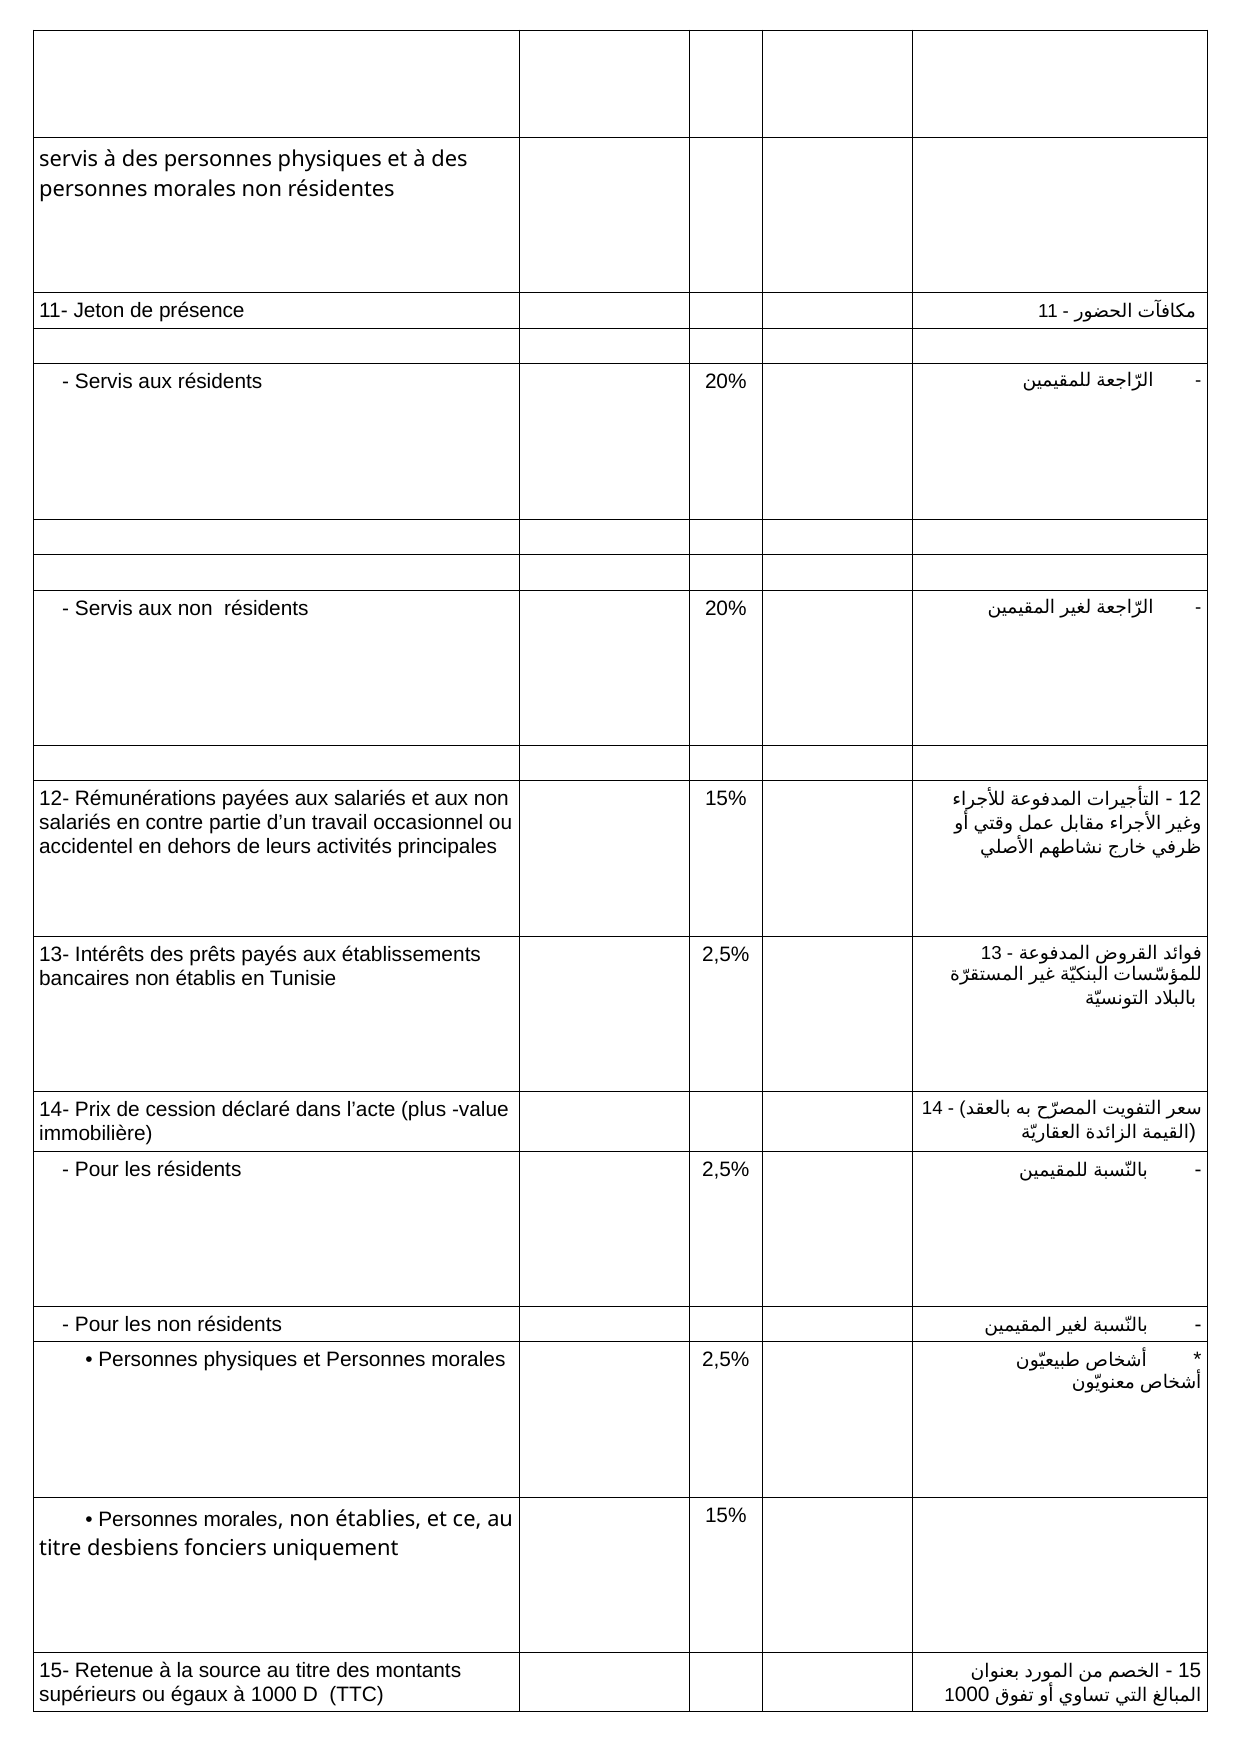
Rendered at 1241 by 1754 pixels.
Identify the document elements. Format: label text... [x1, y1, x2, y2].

table_cell <format_currency(declaration.assiette_121, user.language, currency=company.currency)> [520, 1152, 689, 1306]
table_cell <format_currency(declaration.retenue_241, user.language, currency=company.currency)> [763, 31, 912, 137]
table_cell [763, 1653, 912, 1711]
table_cell 2,5% [690, 937, 762, 1091]
table_cell [690, 1092, 762, 1151]
table_cell [913, 31, 1207, 137]
table_cell • Personnes physiques et Personnes morales [34, 1342, 519, 1497]
table_cell [34, 31, 519, 137]
table_cell 13 - فوائد القروض المدفوعة للمؤسّسات البنكيّة غير المستقرّة بالبلاد التونسيّة [913, 937, 1207, 1091]
table_cell - Pour les résidents [34, 1152, 519, 1306]
table_cell [763, 1092, 912, 1151]
table_cell [763, 555, 912, 589]
table_cell <format_currency(declaration.assiette_100, user.language, currency=company.currency)> [520, 781, 689, 936]
table_cell [690, 31, 762, 137]
table_cell [690, 1653, 762, 1711]
table_cell <format_currency(declaration.retenue_121, user.language, currency=company.currency)> [763, 1152, 912, 1306]
table_cell [690, 293, 762, 328]
table_cell <format_currency(declaration.assiette_093, user.language, currency=company.currency)> [520, 591, 689, 745]
table_cell 13- Intérêts des prêts payés aux établissements bancaires non établis en Tunisie [34, 937, 519, 1091]
table_cell [763, 746, 912, 780]
table_cell [520, 1307, 689, 1341]
table_cell servis à des personnes physiques et à des personnes morales non résidentes [34, 138, 519, 292]
table_cell 15% [690, 1498, 762, 1652]
table_cell <format_currency(declaration.retenue_122, user.language, currency=company.currency)> [763, 1342, 912, 1497]
table_cell [690, 329, 762, 363]
table_cell 11- Jeton de présence [34, 293, 519, 328]
table_cell [34, 555, 519, 589]
table_cell [690, 138, 762, 292]
table_cell - Servis aux non résidents [34, 591, 519, 745]
table_cell 14 - (سعر التفويت المصرّح به بالعقد (القيمة الزائدة العقاريّة [913, 1092, 1207, 1151]
table_cell <format_currency(declaration.retenue_100, user.language, currency=company.currency)> [763, 781, 912, 936]
table_cell [520, 1092, 689, 1151]
table_cell [913, 746, 1207, 780]
table_cell <format_currency(declaration.retenue_110, user.language, currency=company.currency)> [763, 937, 912, 1091]
table_cell [913, 555, 1207, 589]
table_cell [690, 746, 762, 780]
table_cell [763, 329, 912, 363]
table_cell 15- Retenue à la source au titre des montants supérieurs ou égaux à 1000 D (TTC) [34, 1653, 519, 1711]
table_cell [690, 555, 762, 589]
table_cell 20% [690, 364, 762, 518]
table_cell [913, 1498, 1207, 1652]
table_cell <format_currency(declaration.assiette_242, user.language, currency=company.currency)> [520, 138, 689, 292]
table_cell <format_currency(declaration.retenue_242, user.language, currency=company.currency)> [763, 138, 912, 292]
table_cell - بالنّسبة للمقيمين [913, 1152, 1207, 1306]
table_cell [690, 1307, 762, 1341]
table_cell <format_currency(declaration.assiette_091, user.language, currency=company.currency)> [520, 364, 689, 518]
table_cell [34, 520, 519, 554]
table_cell • Personnes morales, non établies, et ce, au titre desbiens fonciers uniquement [34, 1498, 519, 1652]
table_cell [913, 138, 1207, 292]
table_cell [913, 520, 1207, 554]
table_cell 15% [690, 781, 762, 936]
table_cell <format_currency(declaration.retenue_123, user.language, currency=company.currency)> [763, 1498, 912, 1652]
table_cell - Servis aux résidents [34, 364, 519, 518]
table_cell [520, 1653, 689, 1711]
table_cell [520, 746, 689, 780]
table_cell 2,5% [690, 1152, 762, 1306]
table_cell <format_currency(declaration.assiette_241, user.language, currency=company.currency)> [520, 31, 689, 137]
table_cell <format_currency(declaration.assiette_123, user.language, currency=company.currency)> [520, 1498, 689, 1652]
table_cell [763, 293, 912, 328]
table_cell [34, 329, 519, 363]
table_cell - الرّاجعة للمقيمين [913, 364, 1207, 518]
table_cell 14- Prix de cession déclaré dans l’acte (plus -value immobilière) [34, 1092, 519, 1151]
table_cell [520, 329, 689, 363]
table_cell <format_currency(declaration.assiette_110, user.language, currency=company.currency)> [520, 937, 689, 1091]
table_cell 11 - مكافآت الحضور [913, 293, 1207, 328]
table_cell [763, 1307, 912, 1341]
table_cell 20% [690, 591, 762, 745]
table_cell 2,5% [690, 1342, 762, 1497]
table_cell - الرّاجعة لغير المقيمين [913, 591, 1207, 745]
table_cell [763, 520, 912, 554]
table_cell - Pour les non résidents [34, 1307, 519, 1341]
table_cell 15 - الخصم من المورد بعنوان المبالغ التي تساوي أو تفوق 1000 دينار بما في ذلك الأداء على القيمة المضافة [913, 1653, 1207, 1711]
table_cell - بالنّسبة لغير المقيمين [913, 1307, 1207, 1341]
table_cell [520, 555, 689, 589]
table_cell * أشخاص طبيعيّون أشخاص معنويّون [913, 1342, 1207, 1497]
table_cell [690, 520, 762, 554]
table_cell <format_currency(declaration.retenue_093, user.language, currency=company.currency)> [763, 591, 912, 745]
table_cell [913, 329, 1207, 363]
table_cell 12 - التأجيرات المدفوعة للأجراء وغير الأجراء مقابل عمل وقتي أو ظرفي خارج نشاطهم الأصلي [913, 781, 1207, 936]
table_cell 12- Rémunérations payées aux salariés et aux non salariés en contre partie d’un travail occasionnel ou accidentel en dehors de leurs activités principales [34, 781, 519, 936]
table_cell <format_currency(declaration.assiette_122, user.language, currency=company.currency)> [520, 1342, 689, 1497]
table_cell [520, 520, 689, 554]
table_cell [34, 746, 519, 780]
table_cell <format_currency(declaration.retenue_091, user.language, currency=company.currency)> [763, 364, 912, 518]
table_cell [520, 293, 689, 328]
